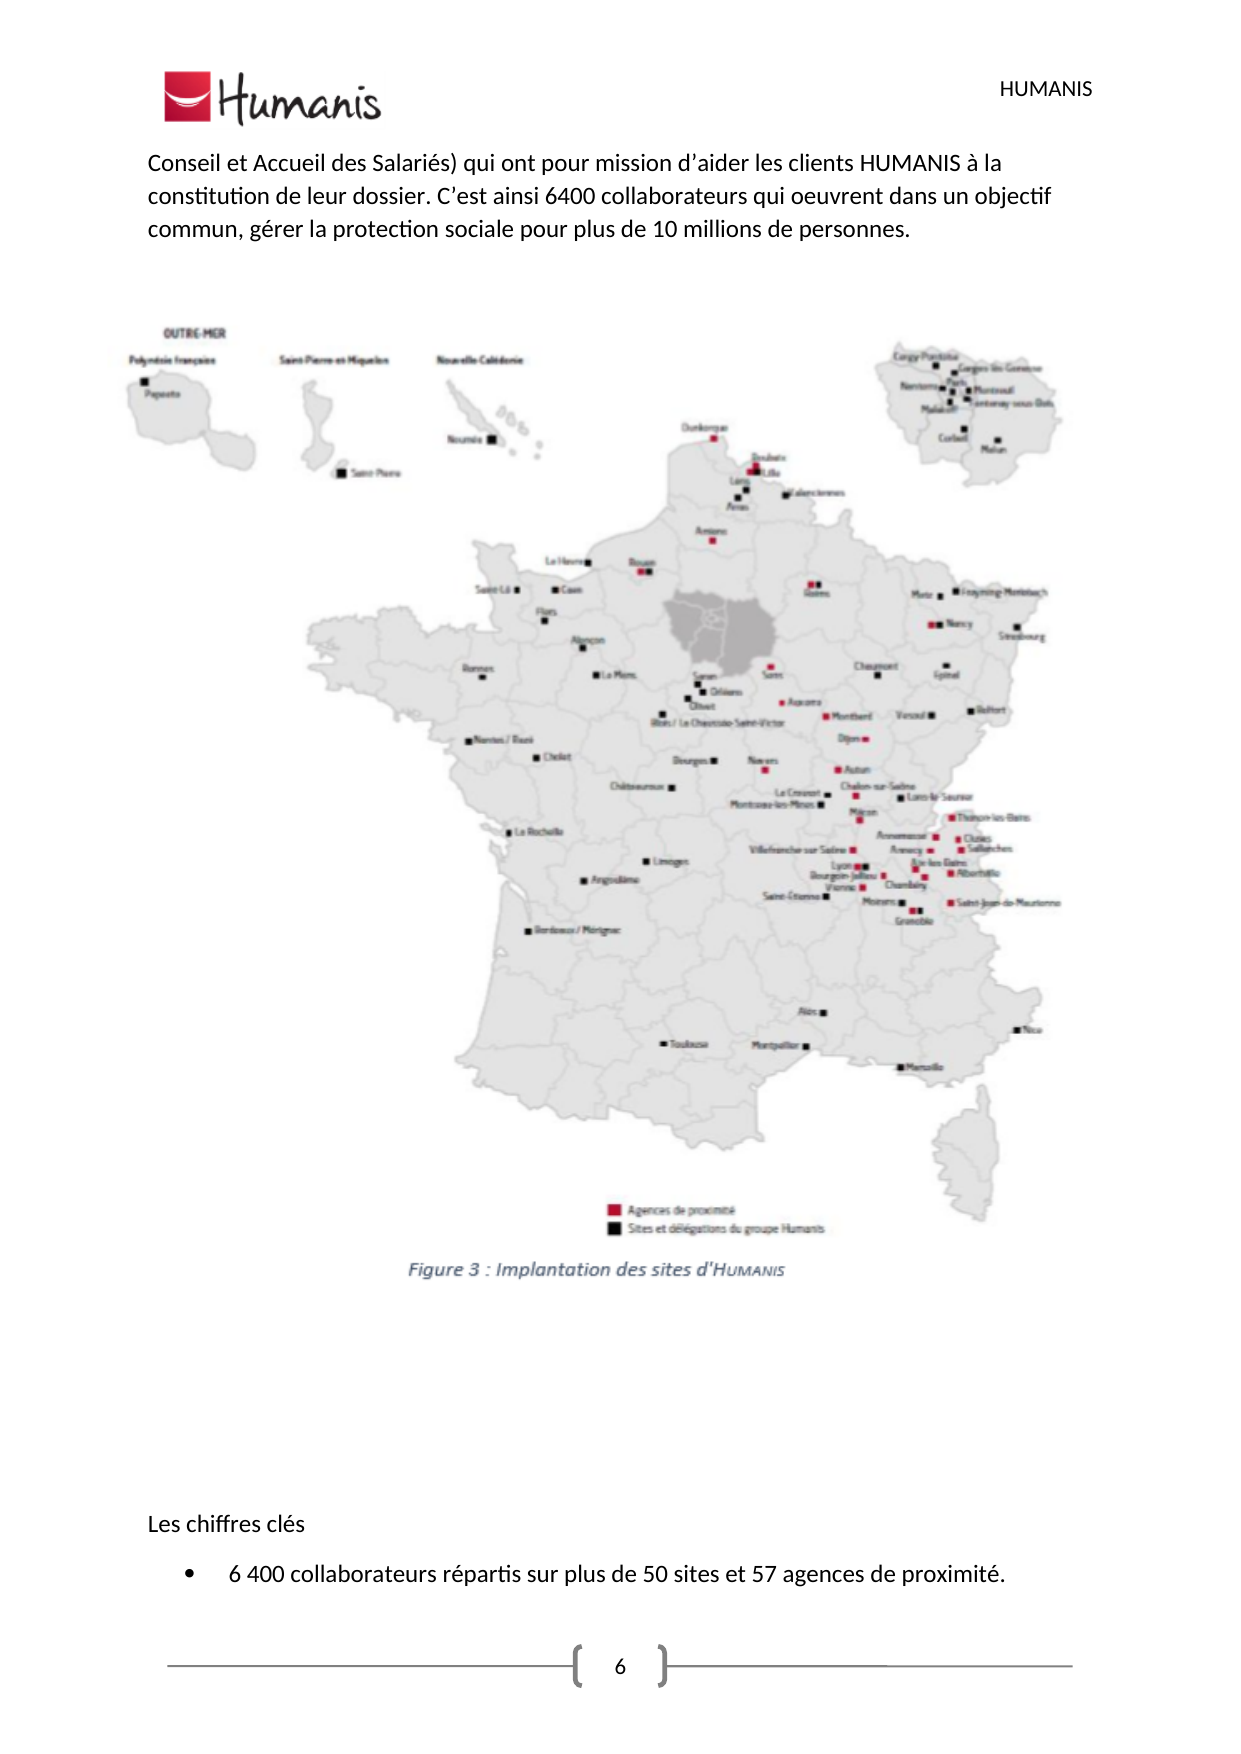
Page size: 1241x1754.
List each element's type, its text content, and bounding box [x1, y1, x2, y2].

list 6 400 collaborateurs répartis sur plus de 50 sites et 57 agences de proximité. [185, 1558, 1093, 1589]
picture [163, 71, 386, 130]
text Conseil et Accueil des Salariés) qui ont pour mission d’aider les clients HUMANIS à la constitution de leur dossier. C’est ainsi 6400 collaborateurs qui oeuvrent dans un objectif commun, gérer la protection sociale pour plus de 10 millions de personnes. [148, 148, 1093, 244]
picture [103, 310, 1137, 1308]
text Les chiffres clés [148, 1509, 1093, 1539]
